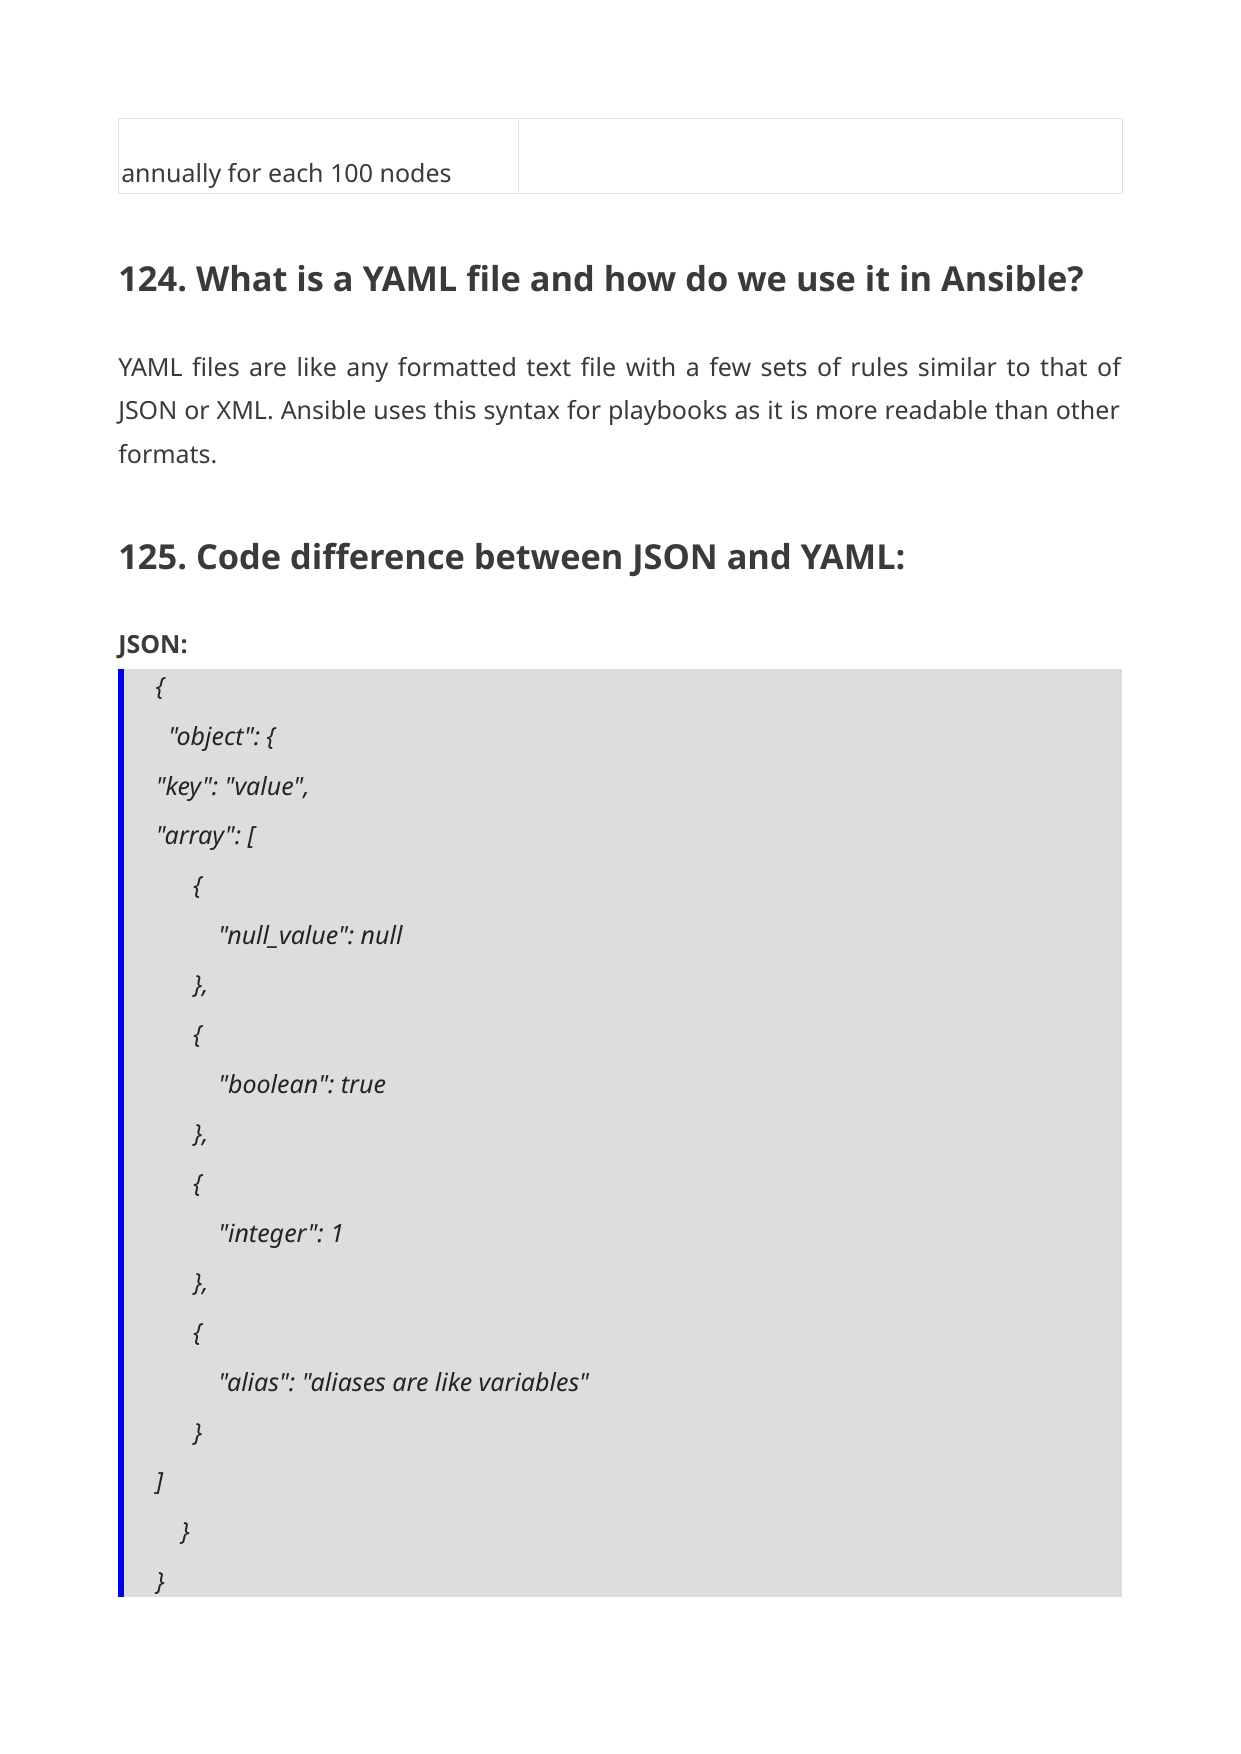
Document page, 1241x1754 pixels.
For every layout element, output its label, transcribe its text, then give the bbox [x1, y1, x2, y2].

text }, [124, 1116, 1122, 1150]
text "null_value": null [124, 917, 1122, 951]
text "array": [ [124, 818, 1122, 852]
text { [124, 1166, 1122, 1200]
table_cell [519, 119, 1122, 193]
text { [124, 1315, 1122, 1349]
text }, [124, 1265, 1122, 1299]
text YAML files are like any formatted text file with a few sets of rules similar to that of JSON or XML. Ansible uses this syntax for playbooks as it is more readable than other formats. [118, 339, 1122, 471]
subtitle 125. Code difference between JSON and YAML: [118, 533, 1122, 580]
text "key": "value", [124, 768, 1122, 802]
text JSON: [118, 617, 1122, 661]
subtitle 124. What is a YAML file and how do we use it in Ansible? [118, 255, 1122, 302]
text { [124, 1017, 1122, 1051]
text "integer": 1 [124, 1215, 1122, 1249]
table_cell annually for each 100 nodes [119, 119, 518, 193]
text "object": { [124, 718, 1122, 753]
text { [124, 669, 1122, 703]
text "boolean": true [124, 1066, 1122, 1100]
text "alias": "aliases are like variables" [124, 1364, 1122, 1398]
text } [124, 1563, 1122, 1597]
text } [124, 1513, 1122, 1548]
text } [124, 1414, 1122, 1448]
text ] [124, 1464, 1122, 1498]
text { [124, 868, 1122, 902]
text }, [124, 967, 1122, 1001]
